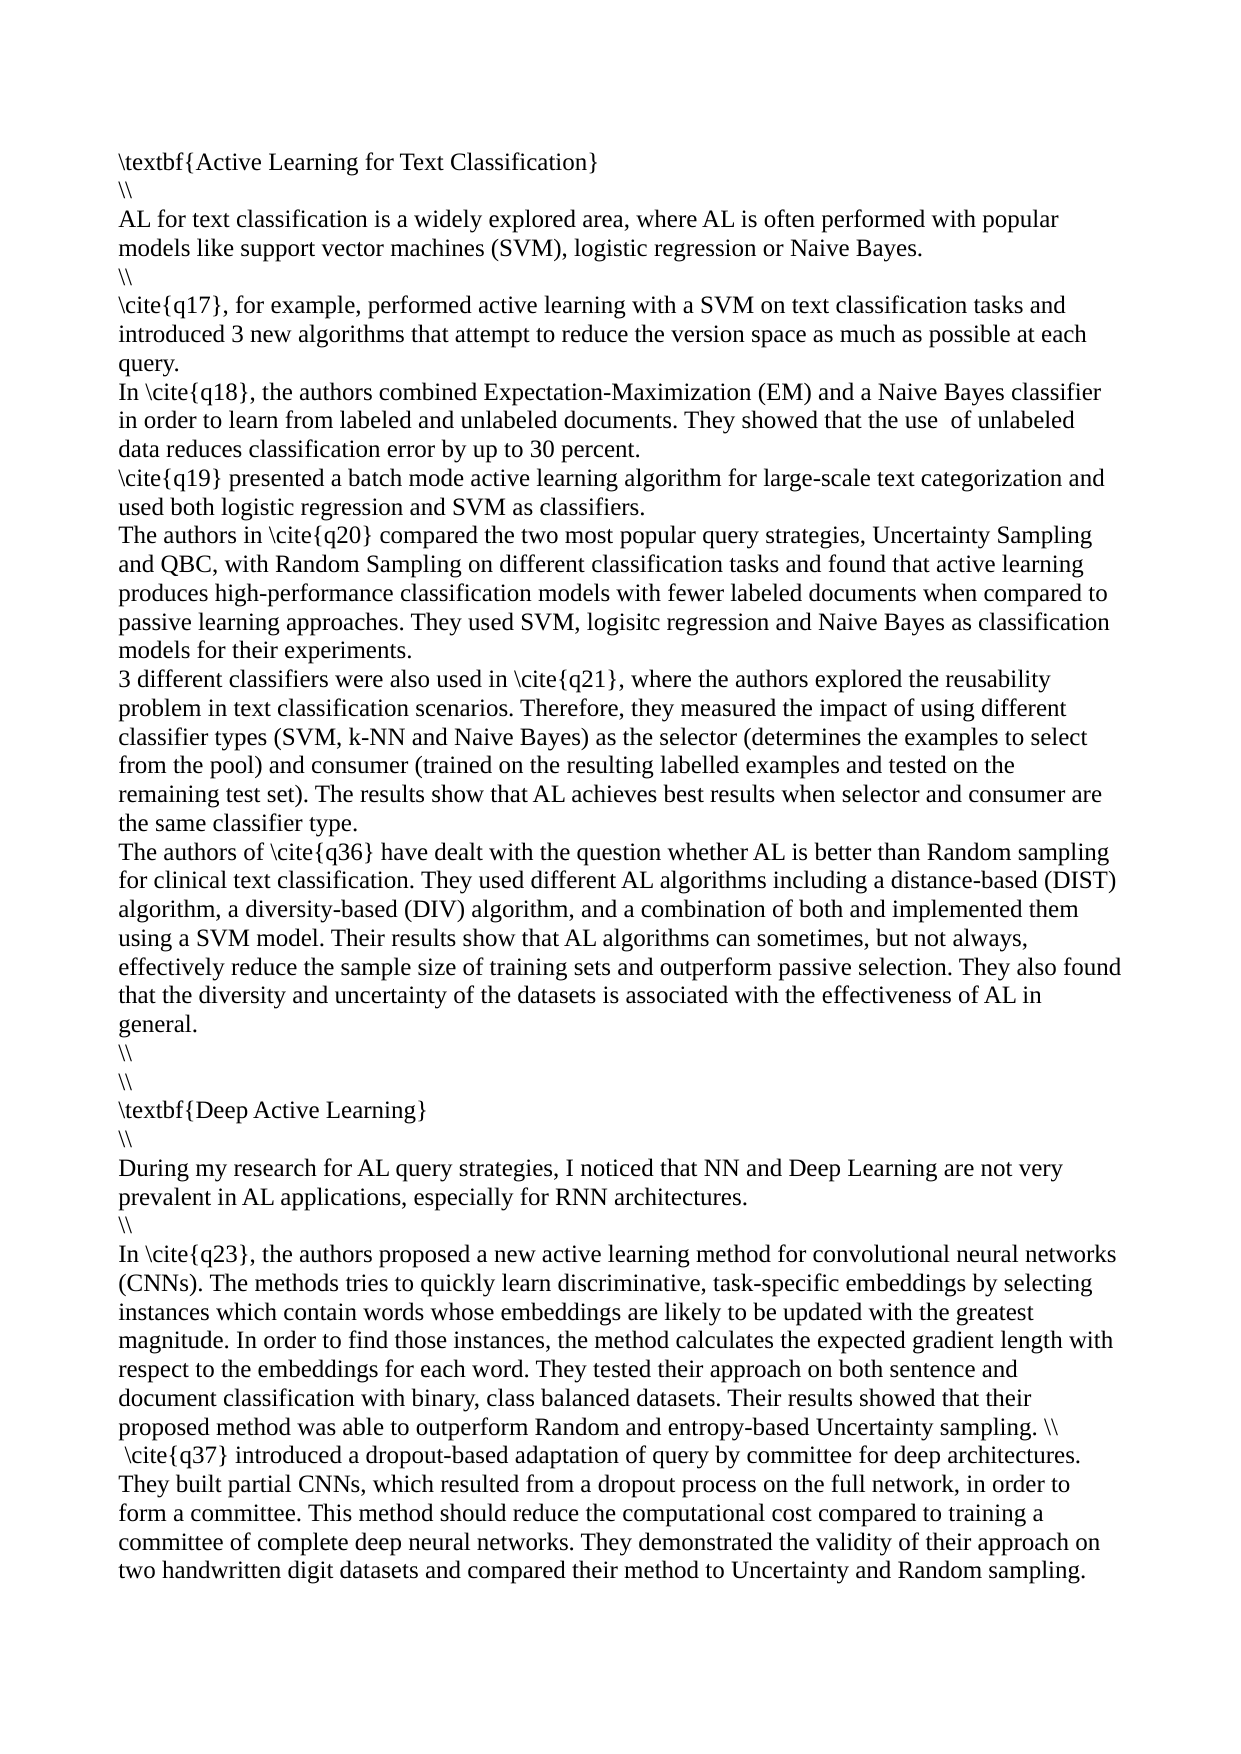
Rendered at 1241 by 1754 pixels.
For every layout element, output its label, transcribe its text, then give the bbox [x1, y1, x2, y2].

text 3 different classifiers were also used in \cite{q21}, where the authors explored the reusability problem in text classification scenarios. Therefore, they measured the impact of using different classifier types (SVM, k-NN and Naive Bayes) as the selector (determines the examples to select from the pool) and consumer (trained on the resulting labelled examples and tested on the remaining test set). The results show that AL achieves best results when selector and consumer are the same classifier type. [118, 664, 1122, 837]
text In \cite{q23}, the authors proposed a new active learning method for convolutional neural networks (CNNs). The methods tries to quickly learn discriminative, task-specific embeddings by selecting instances which contain words whose embeddings are likely to be updated with the greatest magnitude. In order to find those instances, the method calculates the expected gradient length with respect to the embeddings for each word. They tested their approach on both sentence and document classification with binary, class balanced datasets. Their results showed that their proposed method was able to outperform Random and entropy-based Uncertainty sampling. \\ [118, 1239, 1122, 1441]
text \\ [118, 1038, 1122, 1067]
text \\ [118, 262, 1122, 291]
text During my research for AL query strategies, I noticed that NN and Deep Learning are not very prevalent in AL applications, especially for RNN architectures. [118, 1153, 1122, 1211]
text \cite{q37} introduced a dropout-based adaptation of query by committee for deep architectures. They built partial CNNs, which resulted from a dropout process on the full network, in order to form a committee. This method should reduce the computational cost compared to training a committee of complete deep neural networks. They demonstrated the validity of their approach on two handwritten digit datasets and compared their method to Uncertainty and Random sampling. [118, 1441, 1122, 1584]
text The authors in \cite{q20} compared the two most popular query strategies, Uncertainty Sampling and QBC, with Random Sampling on different classification tasks and found that active learning produces high-performance classification models with fewer labeled documents when compared to passive learning approaches. They used SVM, logisitc regression and Naive Bayes as classification models for their experiments. [118, 521, 1122, 664]
text \textbf{Deep Active Learning} [118, 1096, 1122, 1124]
text \\ [118, 1124, 1122, 1153]
text \\ [118, 176, 1122, 204]
text \cite{q19} presented a batch mode active learning algorithm for large-scale text categorization and used both logistic regression and SVM as classifiers. [118, 463, 1122, 521]
text \\ [118, 1211, 1122, 1239]
text \cite{q17}, for example, performed active learning with a SVM on text classification tasks and introduced 3 new algorithms that attempt to reduce the version space as much as possible at each query. [118, 291, 1122, 377]
text In \cite{q18}, the authors combined Expectation-Maximization (EM) and a Naive Bayes classifier in order to learn from labeled and unlabeled documents. They showed that the use of unlabeled data reduces classification error by up to 30 percent. [118, 377, 1122, 463]
text The authors of \cite{q36} have dealt with the question whether AL is better than Random sampling for clinical text classification. They used different AL algorithms including a distance-based (DIST) algorithm, a diversity-based (DIV) algorithm, and a combination of both and implemented them using a SVM model. Their results show that AL algorithms can sometimes, but not always, effectively reduce the sample size of training sets and outperform passive selection. They also found that the diversity and uncertainty of the datasets is associated with the effectiveness of AL in general. [118, 837, 1122, 1038]
text \\ [118, 1067, 1122, 1096]
text AL for text classification is a widely explored area, where AL is often performed with popular models like support vector machines (SVM), logistic regression or Naive Bayes. [118, 204, 1122, 262]
text \textbf{Active Learning for Text Classification} [118, 147, 1122, 176]
